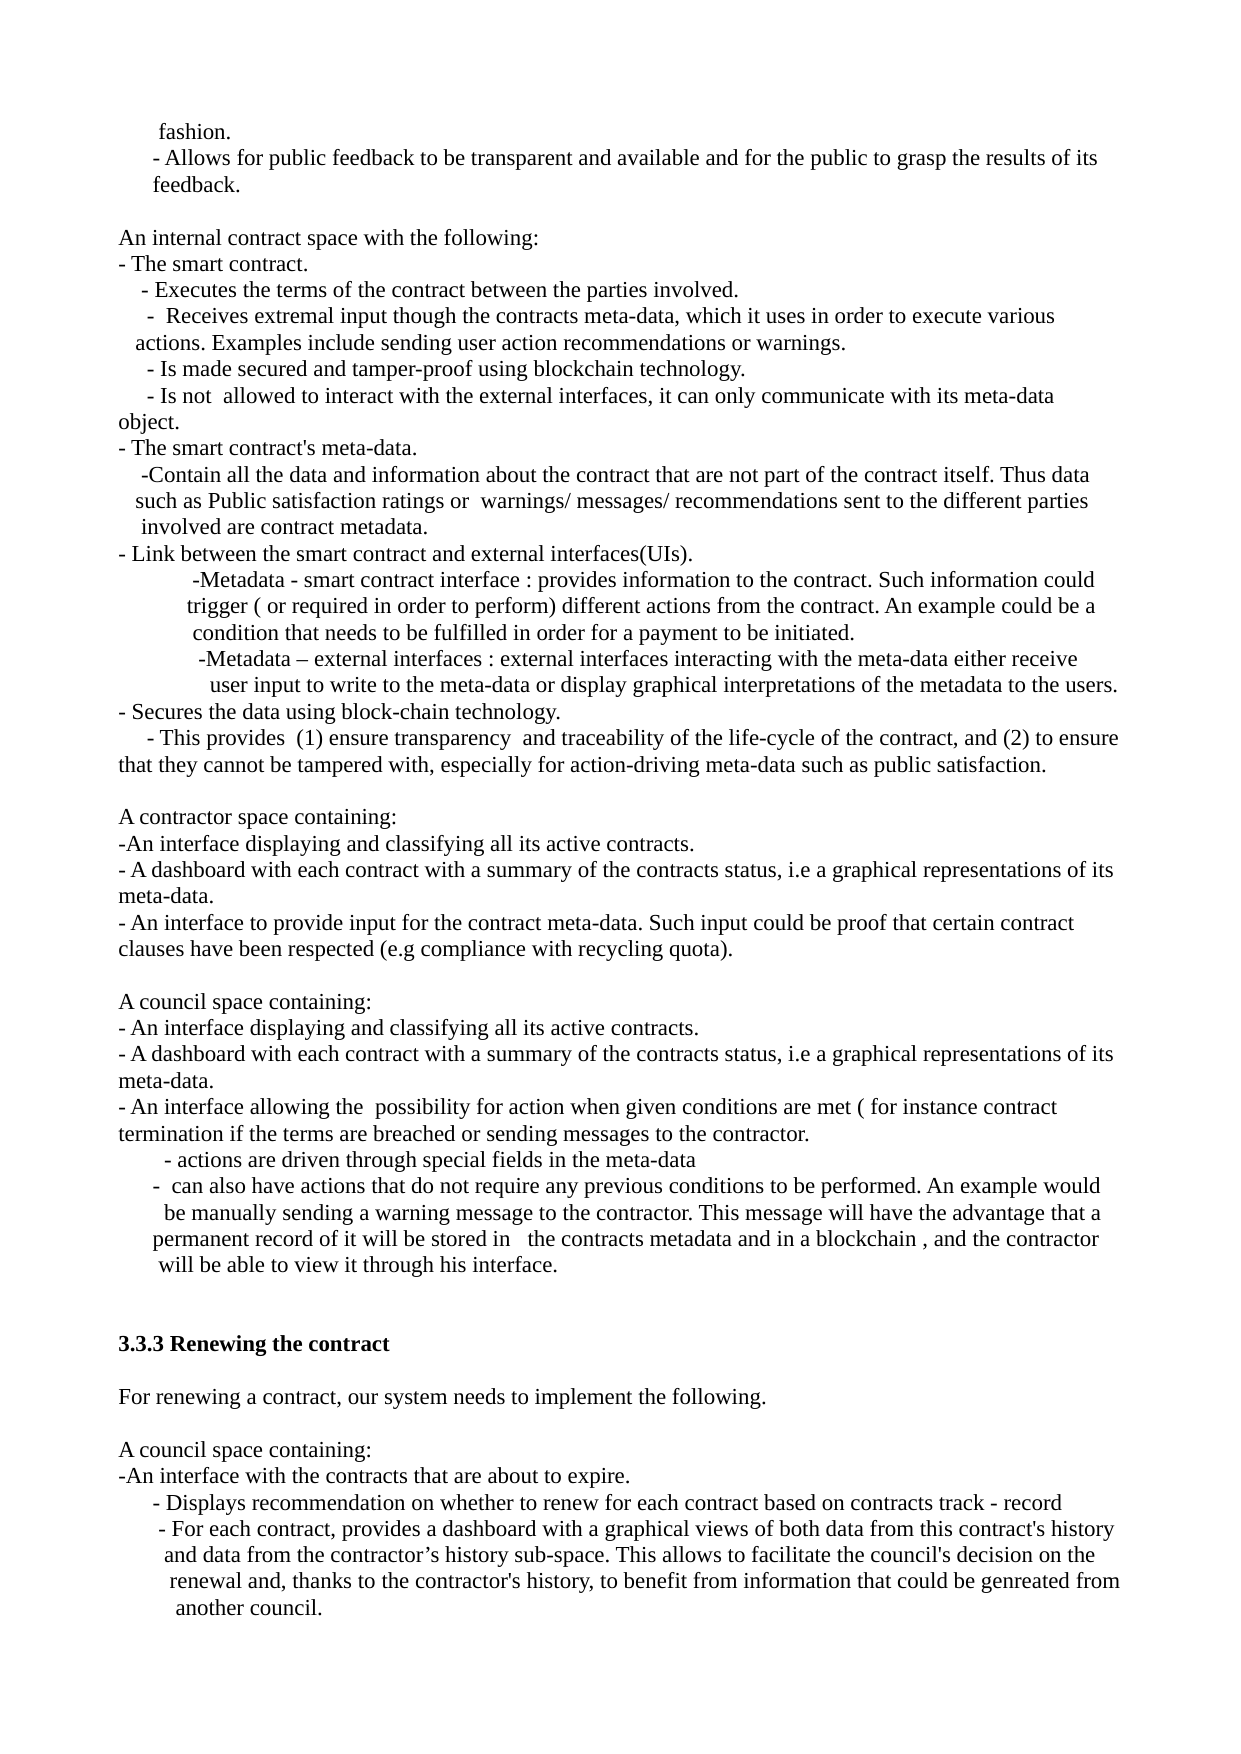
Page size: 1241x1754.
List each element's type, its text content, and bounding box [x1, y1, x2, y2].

text condition that needs to be fulfilled in order for a payment to be initiated. [118, 619, 1122, 645]
text - Is not allowed to interact with the external interfaces, it can only communicate with its meta-data object. [118, 382, 1122, 434]
text A council space containing: [118, 1436, 1122, 1462]
text - For each contract, provides a dashboard with a graphical views of both data from this contract's history [118, 1515, 1122, 1541]
text - Displays recommendation on whether to renew for each contract based on contracts track - record [118, 1488, 1122, 1515]
text 3.3.3 Renewing the contract [118, 1330, 1122, 1357]
text - Is made secured and tamper-proof using blockchain technology. [118, 355, 1122, 382]
text -An interface with the contracts that are about to expire. [118, 1462, 1122, 1488]
text -Metadata – external interfaces : external interfaces interacting with the meta-data either receive [118, 645, 1122, 672]
text - The smart contract's meta-data. [118, 434, 1122, 461]
text - Executes the terms of the contract between the parties involved. [118, 276, 1122, 303]
text A council space containing: [118, 988, 1122, 1014]
text feedback. [118, 171, 1122, 197]
text -Contain all the data and information about the contract that are not part of the contract itself. Thus data [118, 461, 1122, 487]
text involved are contract metadata. [118, 513, 1122, 540]
text user input to write to the meta-data or display graphical interpretations of the metadata to the users. [118, 672, 1122, 698]
text - The smart contract. [118, 250, 1122, 276]
text another council. [118, 1594, 1122, 1620]
text - An interface allowing the possibility for action when given conditions are met ( for instance contract termination if the terms are breached or sending messages to the contractor. [118, 1093, 1122, 1146]
text An internal contract space with the following: [118, 223, 1122, 250]
text -Metadata - smart contract interface : provides information to the contract. Such information could [118, 566, 1122, 592]
text trigger ( or required in order to perform) different actions from the contract. An example could be a [118, 592, 1122, 619]
text - can also have actions that do not require any previous conditions to be performed. An example would [118, 1172, 1122, 1199]
text - actions are driven through special fields in the meta-data [118, 1146, 1122, 1172]
text - Receives extremal input though the contracts meta-data, which it uses in order to execute various [118, 303, 1122, 329]
text - Allows for public feedback to be transparent and available and for the public to grasp the results of its [118, 144, 1122, 171]
text -An interface displaying and classifying all its active contracts. [118, 830, 1122, 856]
text actions. Examples include sending user action recommendations or warnings. [118, 329, 1122, 355]
text - A dashboard with each contract with a summary of the contracts status, i.e a graphical representations of its meta-data. [118, 856, 1122, 909]
text fashion. [118, 118, 1122, 144]
text will be able to view it through his interface. [118, 1251, 1122, 1278]
text - Link between the smart contract and external interfaces(UIs). [118, 540, 1122, 566]
text such as Public satisfaction ratings or warnings/ messages/ recommendations sent to the different parties [118, 487, 1122, 513]
text - An interface to provide input for the contract meta-data. Such input could be proof that certain contract clauses have been respected (e.g compliance with recycling quota). [118, 909, 1122, 961]
text - A dashboard with each contract with a summary of the contracts status, i.e a graphical representations of its meta-data. [118, 1041, 1122, 1093]
text be manually sending a warning message to the contractor. This message will have the advantage that a [118, 1199, 1122, 1225]
text - This provides (1) ensure transparency and traceability of the life-cycle of the contract, and (2) to ensure that they cannot be tampered with, especially for action-driving meta-data such as public satisfaction. [118, 724, 1122, 777]
text - Secures the data using block-chain technology. [118, 698, 1122, 724]
text A contractor space containing: [118, 803, 1122, 830]
text For renewing a contract, our system needs to implement the following. [118, 1383, 1122, 1409]
text permanent record of it will be stored in the contracts metadata and in a blockchain , and the contractor [118, 1225, 1122, 1251]
text and data from the contractor’s history sub-space. This allows to facilitate the council's decision on the [118, 1541, 1122, 1568]
text - An interface displaying and classifying all its active contracts. [118, 1014, 1122, 1041]
text renewal and, thanks to the contractor's history, to benefit from information that could be genreated from [118, 1568, 1122, 1594]
